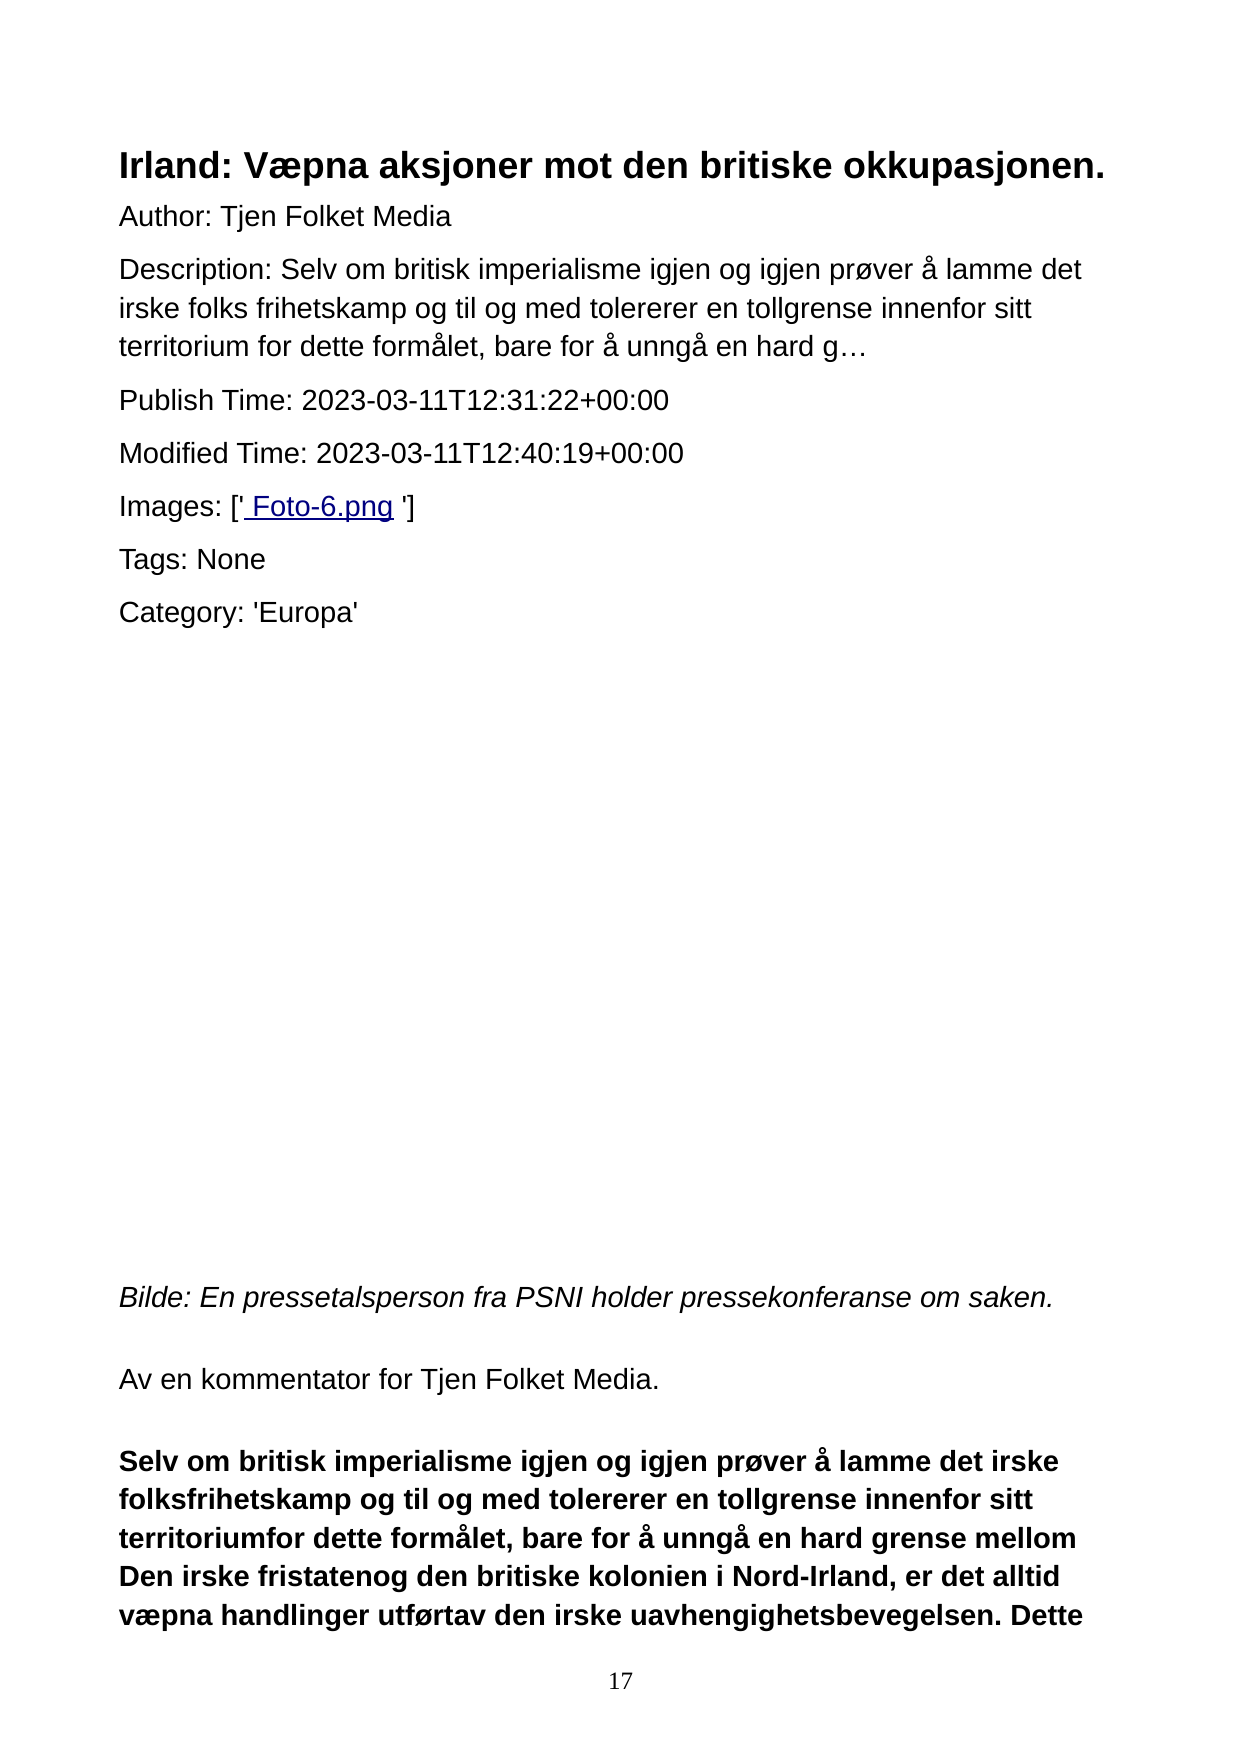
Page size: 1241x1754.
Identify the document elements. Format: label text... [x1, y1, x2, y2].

text Av en kommentator for Tjen Folket Media. [118, 1362, 1122, 1395]
text Tags: None [118, 542, 1122, 575]
text Images: [' Foto-6.png '] [118, 489, 1122, 522]
text Publish Time: 2023-03-11T12:31:22+00:00 [118, 382, 1122, 416]
text Modified Time: 2023-03-11T12:40:19+00:00 [118, 436, 1122, 469]
text Author: Tjen Folket Media [118, 199, 1122, 233]
subtitle Irland: Væpna aksjoner mot den britiske okkupasjonen. [118, 143, 1122, 187]
text Category: 'Europa' [118, 595, 1122, 628]
text Selv om britisk imperialisme igjen og igjen prøver å lamme det irske folksfrihetskamp og til og med tolererer en tollgrense innenfor sitt territoriumfor dette formålet, bare for å unngå en hard grense mellom Den irske fristatenog den britiske kolonien i Nord-Irland, er det alltid væpna handlinger utførtav den irske uavhengighetsbevegelsen. Dette [118, 1443, 1122, 1631]
text Description: Selv om britisk imperialisme igjen og igjen prøver å lamme det irske folks frihetskamp og til og med tolererer en tollgrense innenfor sitt territorium for dette formålet, bare for å unngå en hard g… [118, 252, 1122, 363]
text Bilde: En pressetalsperson fra PSNI holder pressekonferanse om saken. [118, 1280, 1122, 1313]
